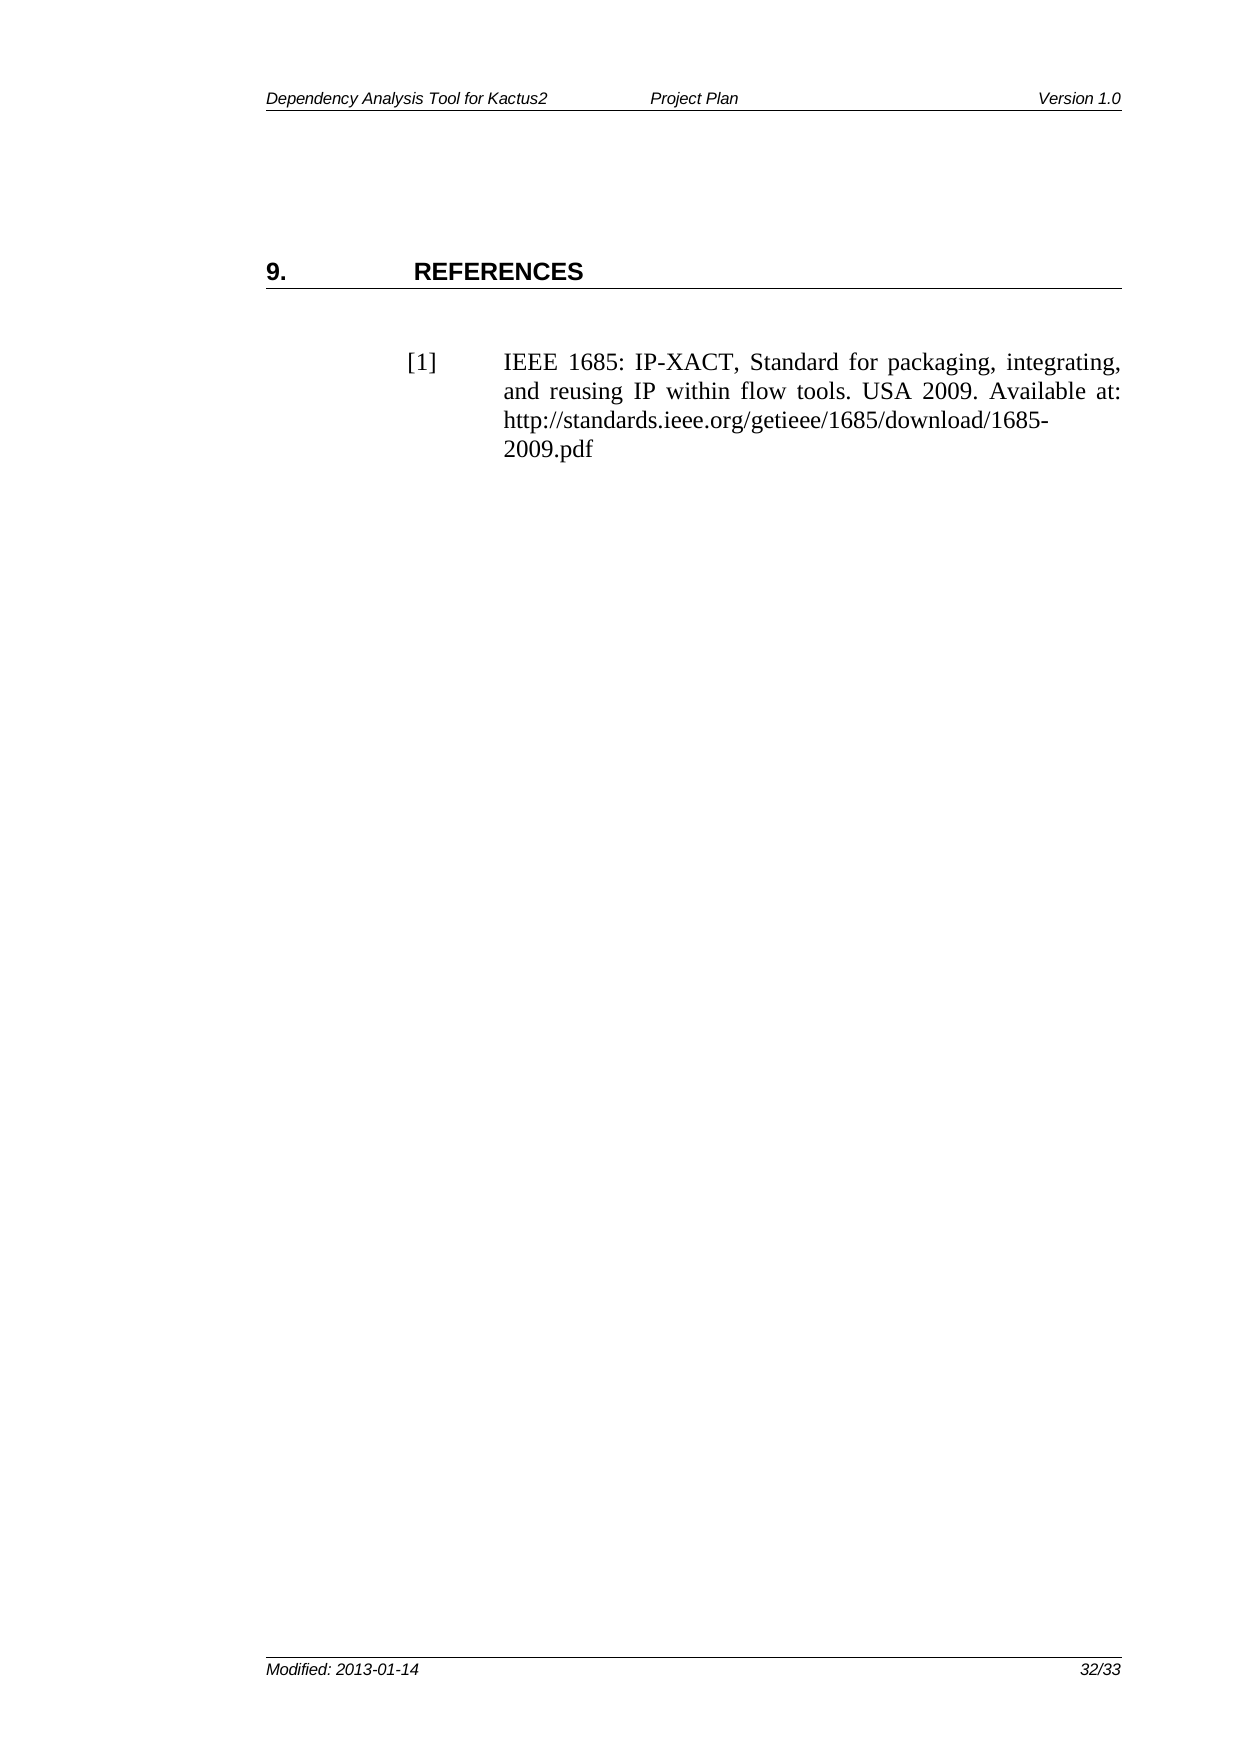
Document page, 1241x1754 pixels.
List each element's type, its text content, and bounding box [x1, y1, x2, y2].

subtitle References [266, 257, 1122, 288]
list IEEE 1685: IP-XACT, Standard for packaging, integrating, and reusing IP within flow tools. USA 2009. Available at: http://standards.ieee.org/getieee/1685/download/1685-2009.pdf [407, 347, 1122, 463]
